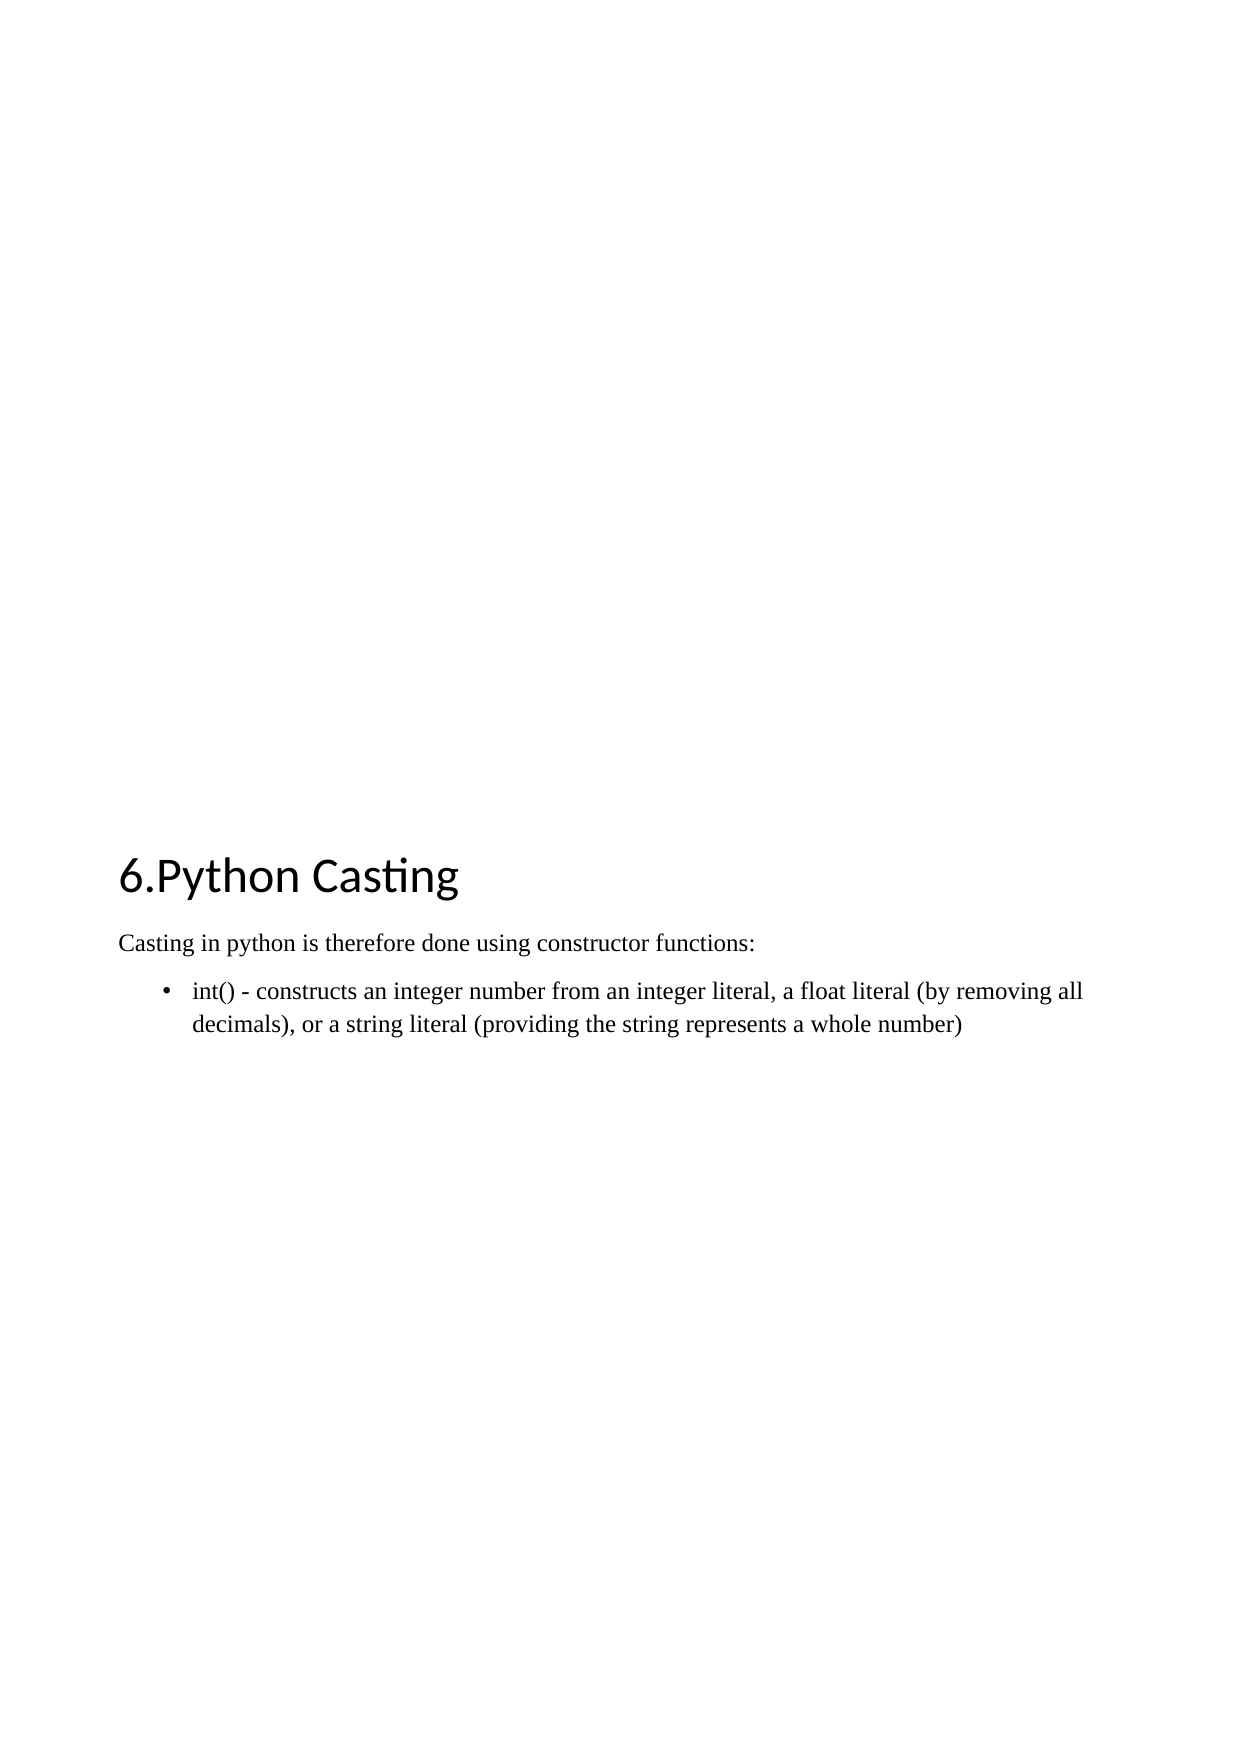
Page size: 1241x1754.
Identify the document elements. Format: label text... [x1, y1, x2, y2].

list int() - constructs an integer number from an integer literal, a float literal (by removing all decimals), or a string literal (providing the string represents a whole number) [162, 976, 1122, 1038]
text Casting in python is therefore done using constructor functions: [118, 928, 1122, 957]
text 6.Python Casting [118, 844, 1122, 905]
